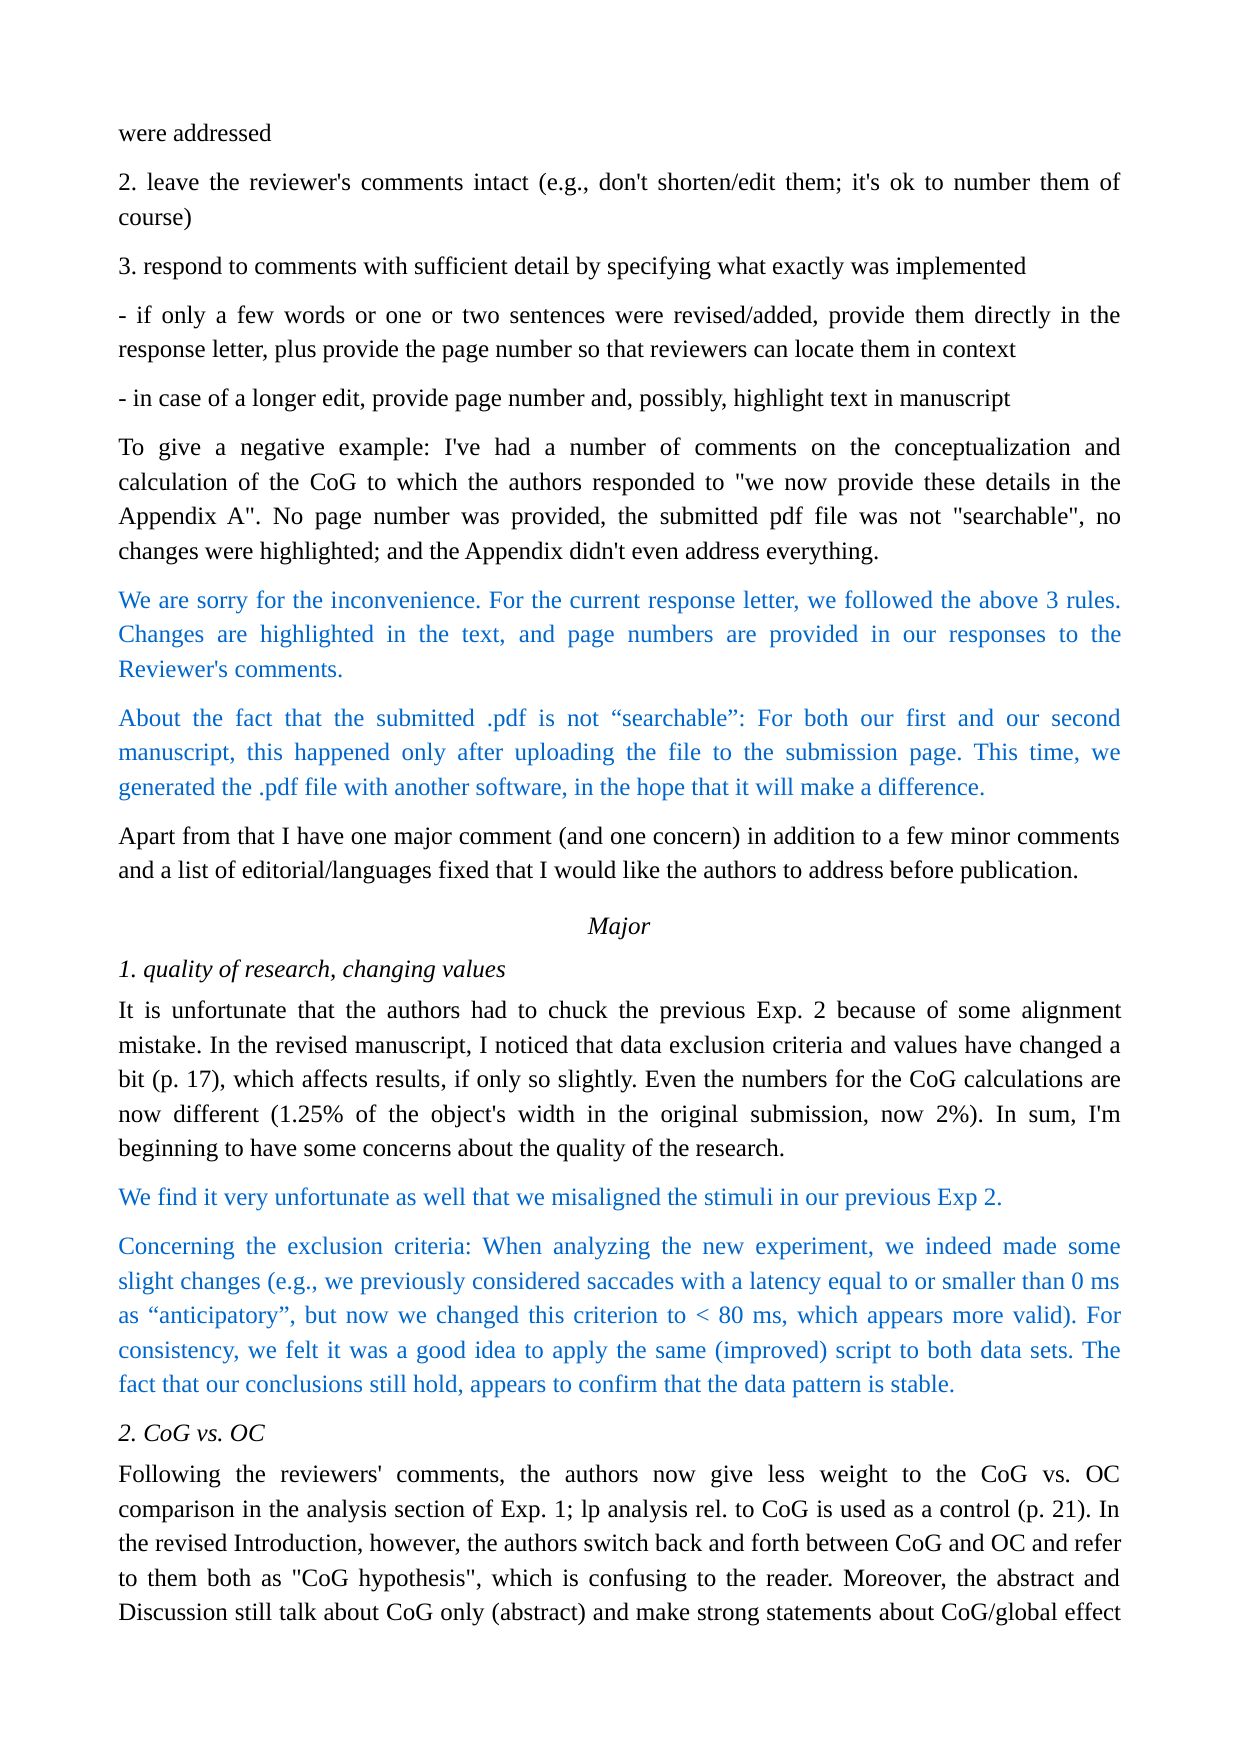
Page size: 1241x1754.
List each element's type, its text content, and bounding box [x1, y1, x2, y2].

text Concerning the exclusion criteria: When analyzing the new experiment, we indeed made some slight changes (e.g., we previously considered saccades with a latency equal to or smaller than 0 ms as “anticipatory”, but now we changed this criterion to < 80 ms, which appears more valid). For consistency, we felt it was a good idea to apply the same (improved) script to both data sets. The fact that our conclusions still hold, appears to confirm that the data pattern is stable. [118, 1231, 1122, 1398]
subtitle Major [118, 911, 1122, 939]
subtitle 1. quality of research, changing values [118, 954, 1122, 983]
text 2. leave the reviewer's comments intact (e.g., don't shorten/edit them; it's ok to number them of course) [118, 167, 1122, 230]
text It is unfortunate that the authors had to chuck the previous Exp. 2 because of some alignment mistake. In the revised manuscript, I noticed that data exclusion criteria and values have changed a bit (p. 17), which affects results, if only so slightly. Even the numbers for the CoG calculations are now different (1.25% of the object's width in the original submission, now 2%). In sum, I'm beginning to have some concerns about the quality of the research. [118, 995, 1122, 1162]
text were addressed [118, 118, 1122, 147]
text We are sorry for the inconvenience. For the current response letter, we followed the above 3 rules. Changes are highlighted in the text, and page numbers are provided in our responses to the Reviewer's comments. [118, 585, 1122, 683]
text We find it very unfortunate as well that we misaligned the stimuli in our previous Exp 2. [118, 1182, 1122, 1211]
text - if only a few words or one or two sentences were revised/added, provide them directly in the response letter, plus provide the page number so that reviewers can locate them in context [118, 300, 1122, 363]
text - in case of a longer edit, provide page number and, possibly, highlight text in manuscript [118, 383, 1122, 412]
text About the fact that the submitted .pdf is not “searchable”: For both our first and our second manuscript, this happened only after uploading the file to the submission page. This time, we generated the .pdf file with another software, in the hope that it will make a difference. [118, 703, 1122, 801]
text Following the reviewers' comments, the authors now give less weight to the CoG vs. OC comparison in the analysis section of Exp. 1; lp analysis rel. to CoG is used as a control (p. 21). In the revised Introduction, however, the authors switch back and forth between CoG and OC and refer to them both as "CoG hypothesis", which is confusing to the reader. Moreover, the abstract and Discussion still talk about CoG only (abstract) and make strong statements about CoG/global effect [118, 1459, 1122, 1626]
subtitle 2. CoG vs. OC [118, 1418, 1122, 1447]
text To give a negative example: I've had a number of comments on the conceptualization and calculation of the CoG to which the authors responded to "we now provide these details in the Appendix A". No page number was provided, the submitted pdf file was not "searchable", no changes were highlighted; and the Appendix didn't even address everything. [118, 432, 1122, 564]
text Apart from that I have one major comment (and one concern) in addition to a few minor comments and a list of editorial/languages fixed that I would like the authors to address before publication. [118, 821, 1122, 884]
text 3. respond to comments with sufficient detail by specifying what exactly was implemented [118, 251, 1122, 279]
